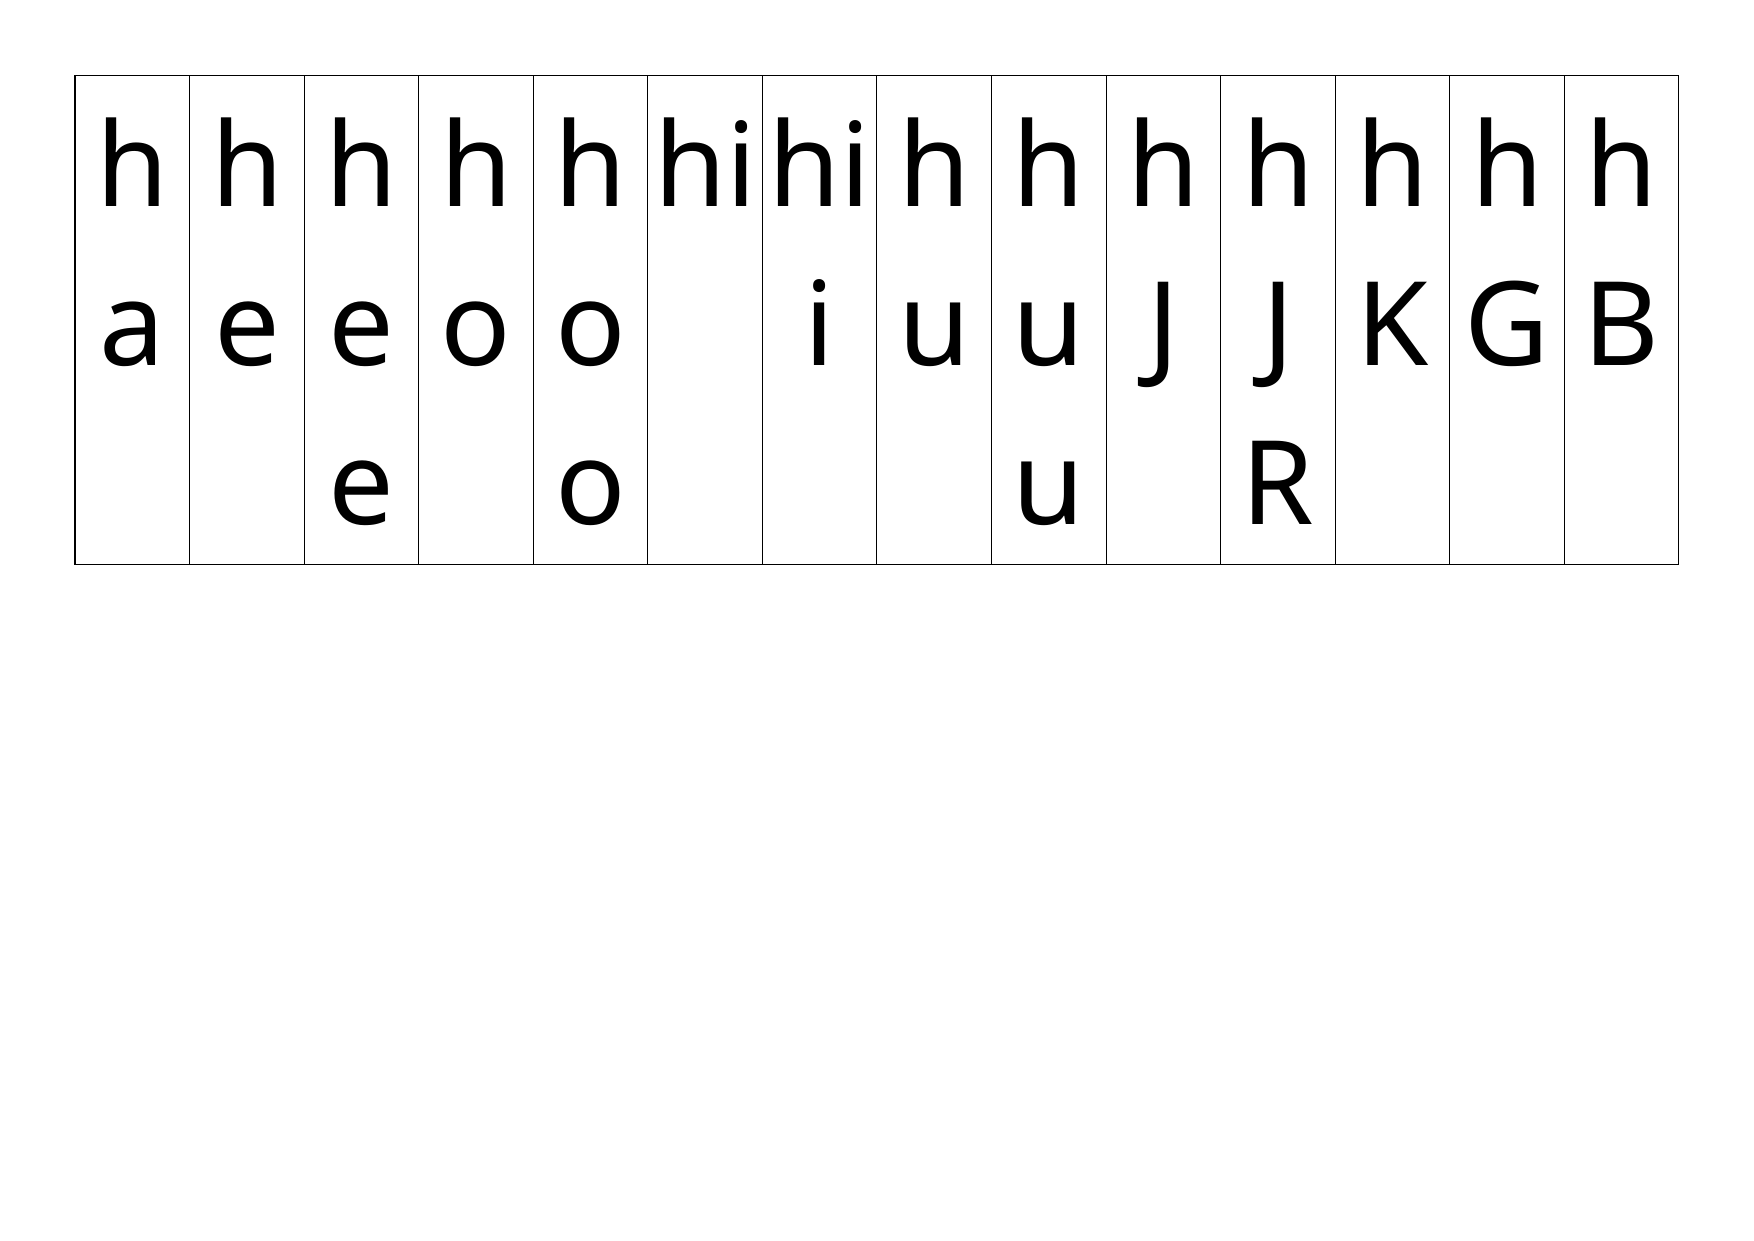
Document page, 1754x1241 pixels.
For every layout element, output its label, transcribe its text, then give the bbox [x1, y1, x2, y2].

table_cell hG [1450, 76, 1564, 564]
table_cell hB [1565, 76, 1678, 564]
table_cell he [190, 76, 304, 564]
table_cell ha [76, 76, 189, 564]
table_cell ho [419, 76, 533, 564]
table_cell huu [992, 76, 1106, 564]
table_cell hu [877, 76, 991, 564]
table_cell hJR [1221, 76, 1335, 564]
table_cell hJ [1107, 76, 1220, 564]
table_cell hee [305, 76, 418, 564]
table_cell hK [1336, 76, 1449, 564]
table_cell hii [763, 76, 876, 564]
table_cell hi [648, 76, 762, 564]
table_cell hoo [534, 76, 647, 564]
